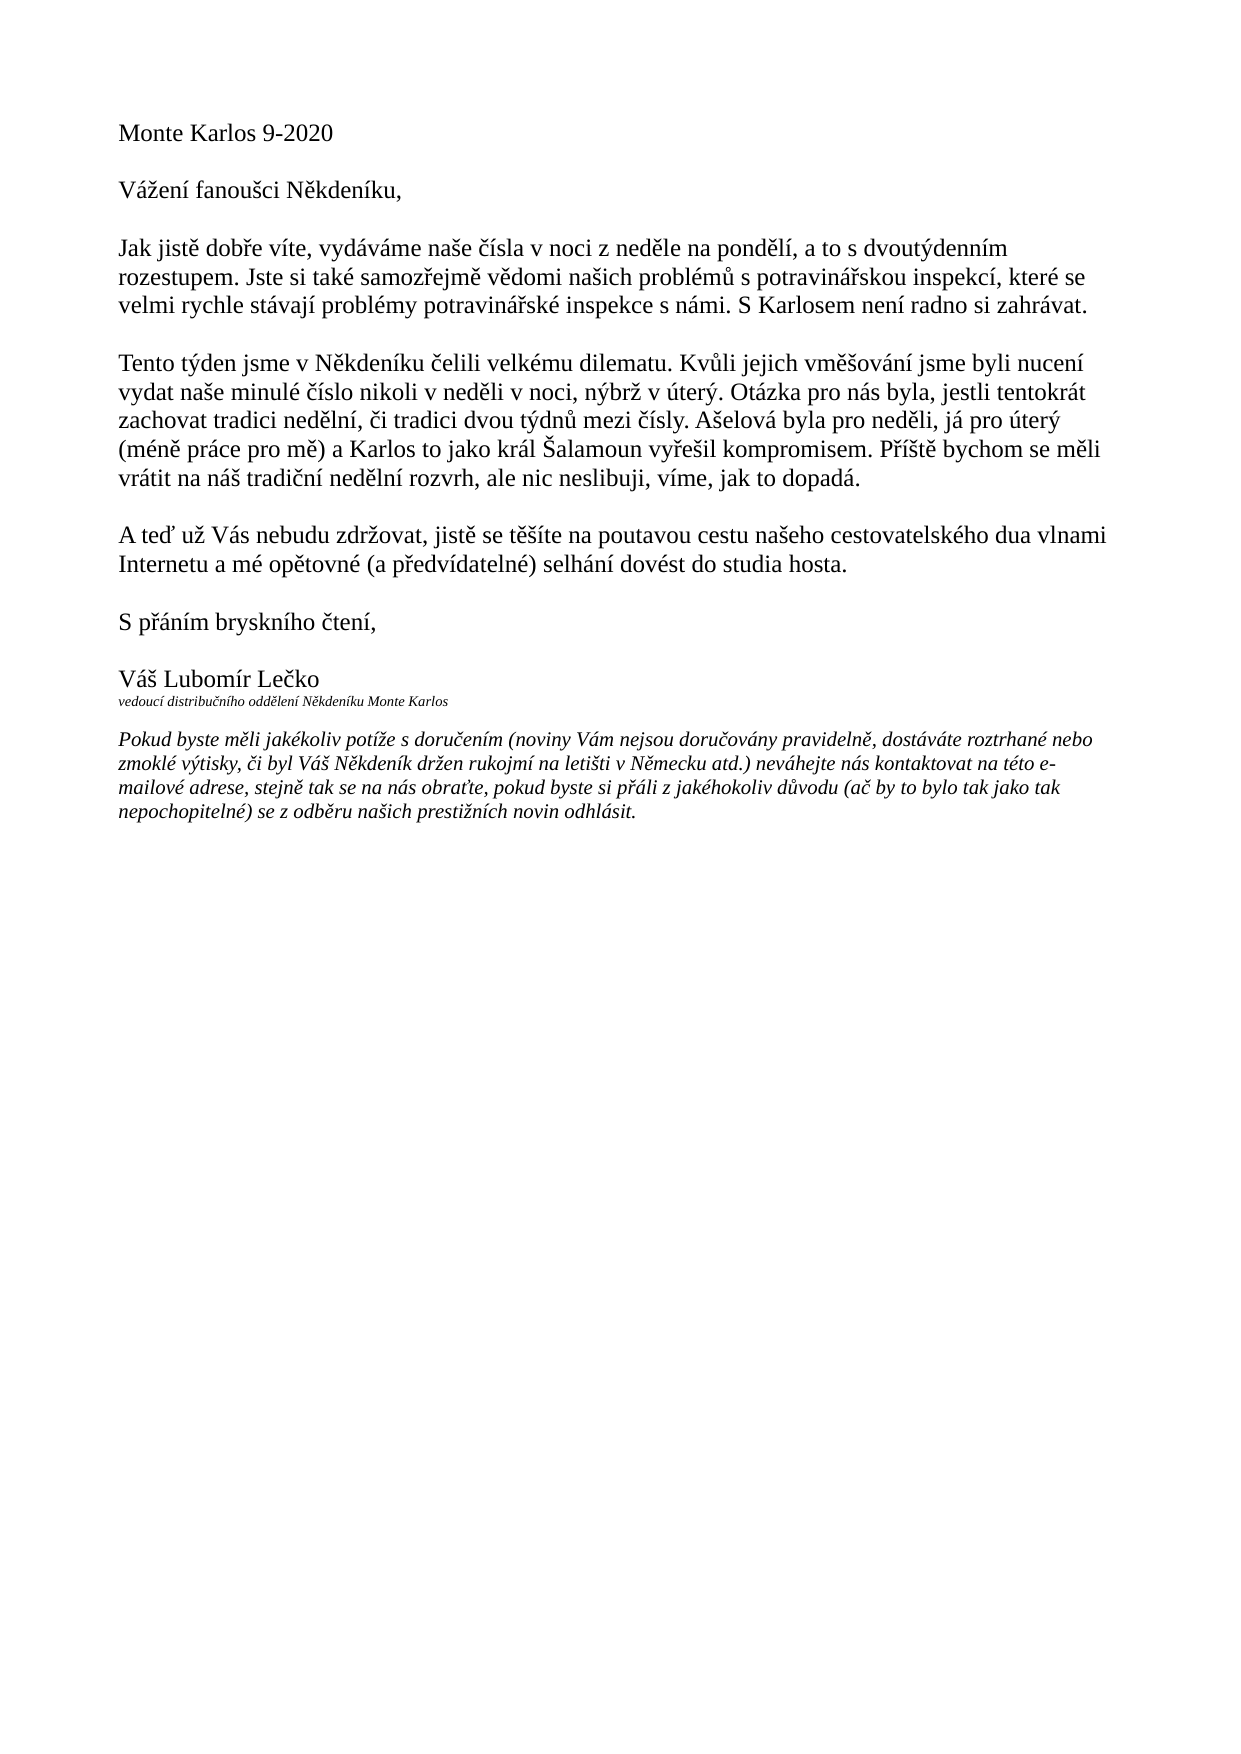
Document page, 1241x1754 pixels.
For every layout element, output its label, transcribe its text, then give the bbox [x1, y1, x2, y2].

text Vážení fanoušci Někdeníku, [118, 176, 1122, 204]
text Pokud byste měli jakékoliv potíže s doručením (noviny Vám nejsou doručovány pravidelně, dostáváte roztrhané nebo zmoklé výtisky, či byl Váš Někdeník držen rukojmí na letišti v Německu atd.) neváhejte nás kontaktovat na této e-mailové adrese, stejně tak se na nás obraťte, pokud byste si přáli z jakéhokoliv důvodu (ač by to bylo tak jako tak nepochopitelné) se z odběru našich prestižních novin odhlásit. [118, 727, 1122, 823]
text Tento týden jsme v Někdeníku čelili velkému dilematu. Kvůli jejich vměšování jsme byli nucení vydat naše minulé číslo nikoli v neděli v noci, nýbrž v úterý. Otázka pro nás byla, jestli tentokrát zachovat tradici nedělní, či tradici dvou týdnů mezi čísly. Ašelová byla pro neděli, já pro úterý (méně práce pro mě) a Karlos to jako král Šalamoun vyřešil kompromisem. Příště bychom se měli vrátit na náš tradiční nedělní rozvrh, ale nic neslibuji, víme, jak to dopadá. [118, 348, 1122, 492]
text Monte Karlos 9-2020 [118, 118, 1122, 147]
text A teď už Vás nebudu zdržovat, jistě se těšíte na poutavou cestu našeho cestovatelského dua vlnami Internetu a mé opětovné (a předvídatelné) selhání dovést do studia hosta. [118, 521, 1122, 578]
text vedoucí distribučního oddělení Někdeníku Monte Karlos [118, 693, 1122, 710]
text Váš Lubomír Lečko [118, 664, 1122, 693]
text S přáním bryskního čtení, [118, 607, 1122, 636]
text Jak jistě dobře víte, vydáváme naše čísla v noci z neděle na pondělí, a to s dvoutýdenním rozestupem. Jste si také samozřejmě vědomi našich problémů s potravinářskou inspekcí, které se velmi rychle stávají problémy potravinářské inspekce s námi. S Karlosem není radno si zahrávat. [118, 233, 1122, 319]
